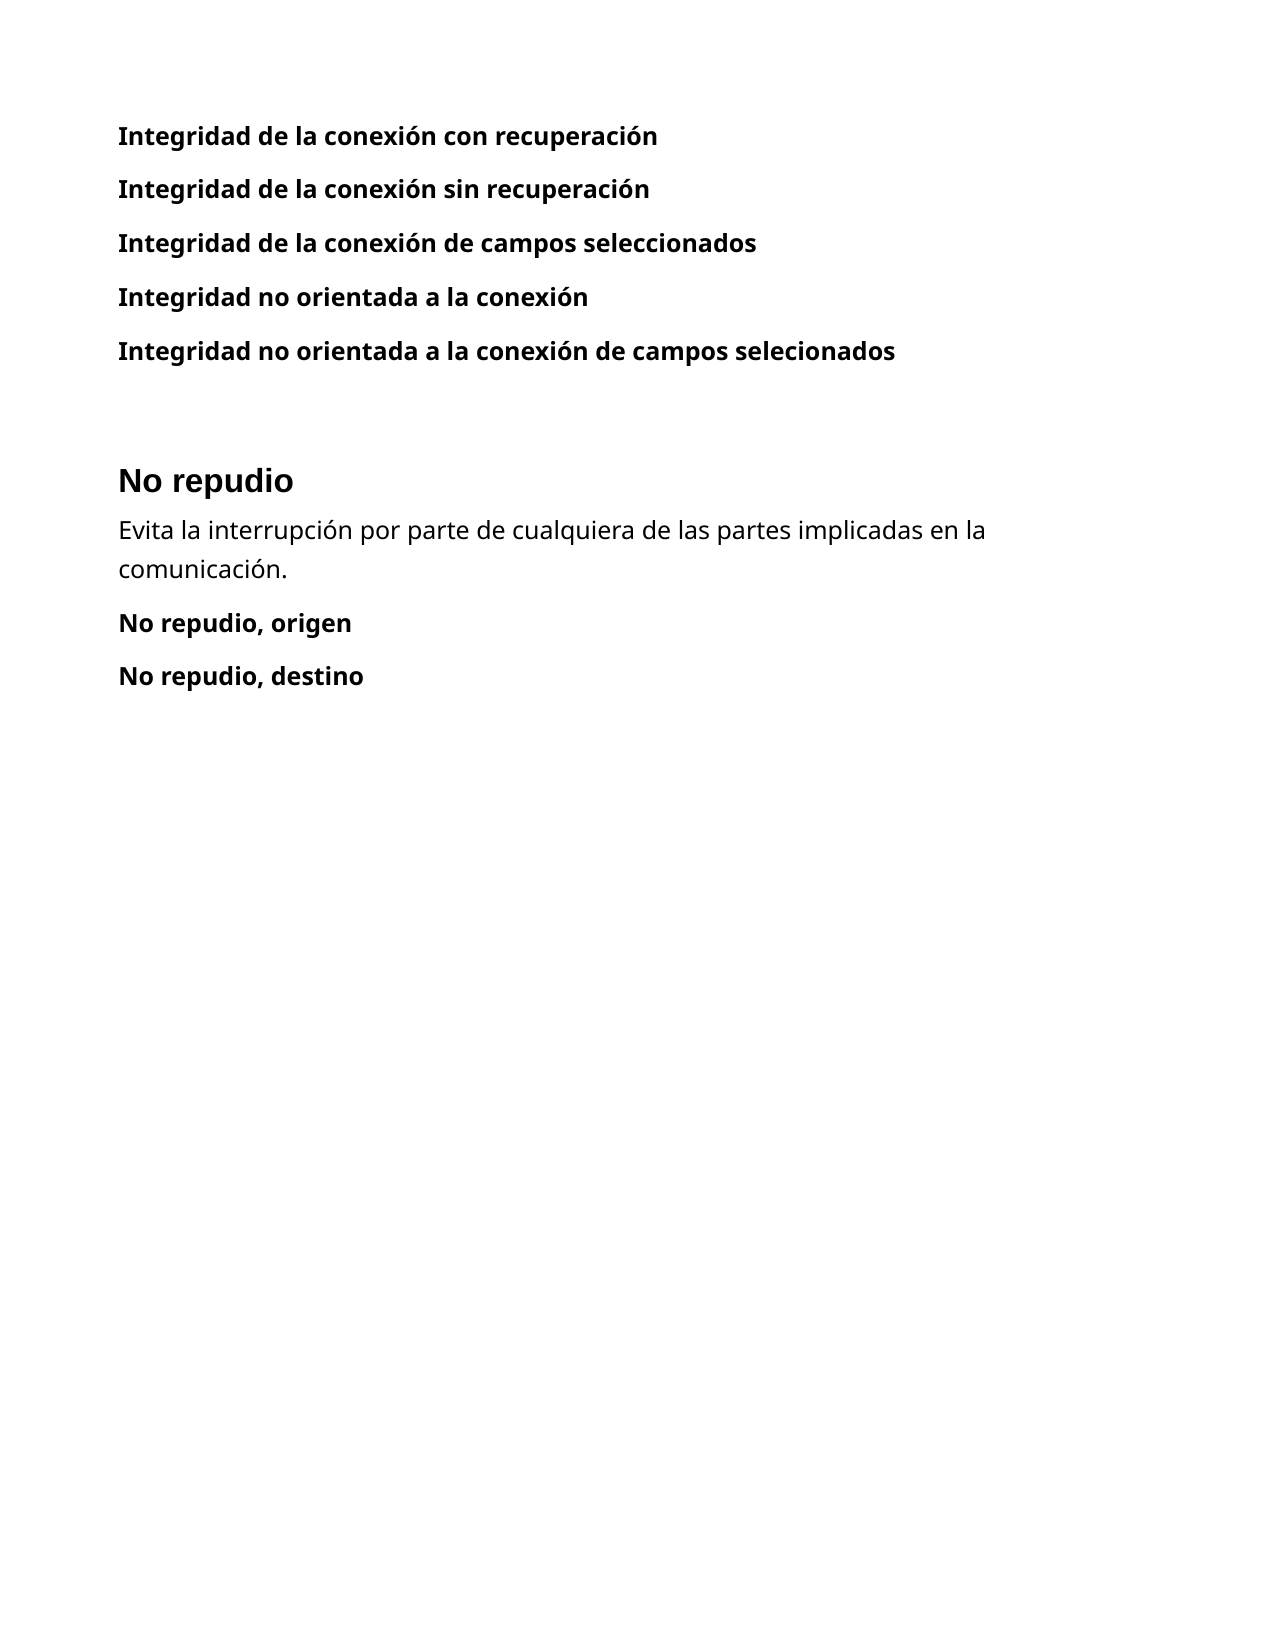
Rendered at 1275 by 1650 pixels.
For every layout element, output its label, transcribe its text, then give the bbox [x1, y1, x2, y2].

text Integridad de la conexión de campos seleccionados [118, 226, 1157, 260]
text Integridad no orientada a la conexión de campos selecionados [118, 333, 1157, 367]
text Integridad de la conexión sin recuperación [118, 172, 1157, 206]
text Evita la interrupción por parte de cualquiera de las partes implicadas en la comunicación. [118, 512, 1157, 586]
text Integridad no orientada a la conexión [118, 279, 1157, 313]
text No repudio, destino [118, 659, 1157, 693]
text No repudio, origen [118, 605, 1157, 639]
subtitle No repudio [118, 461, 1157, 500]
text Integridad de la conexión con recuperación [118, 118, 1157, 152]
